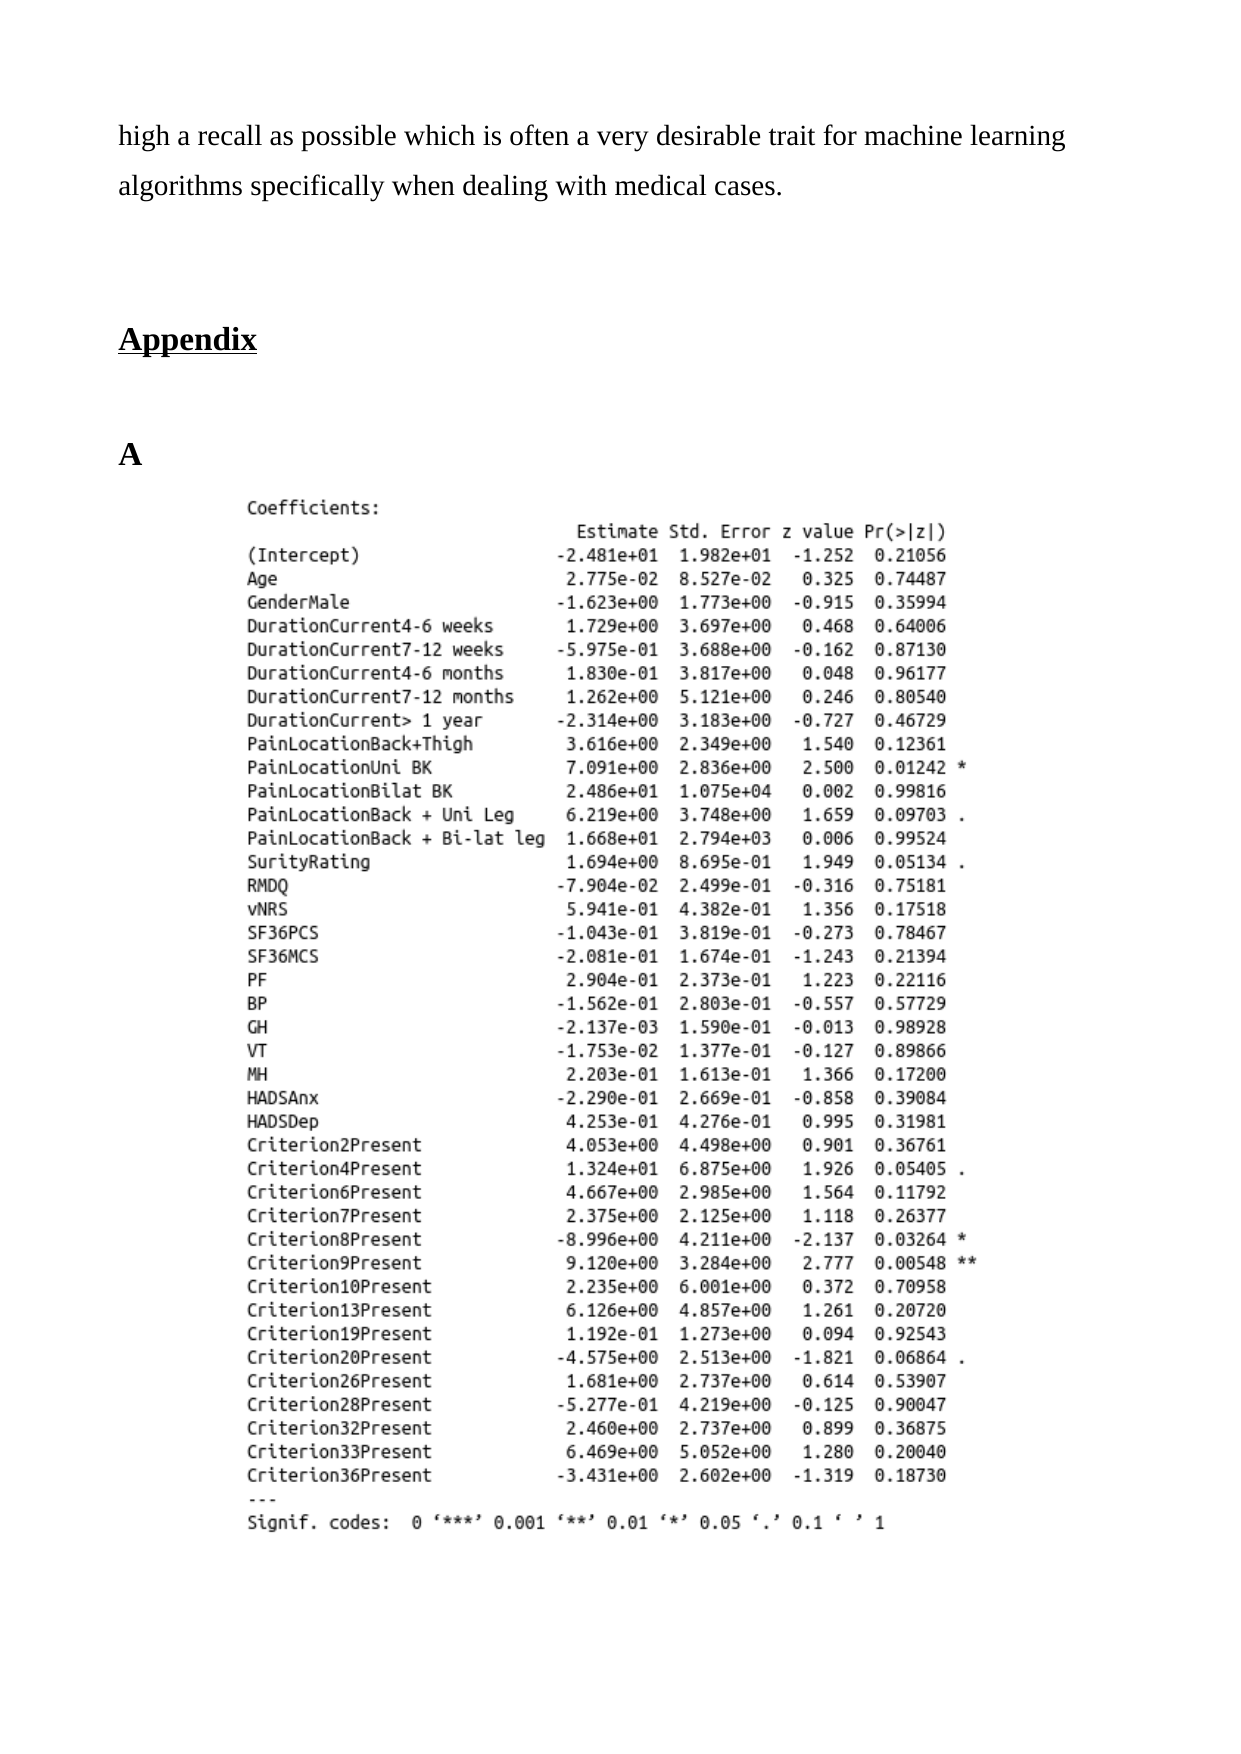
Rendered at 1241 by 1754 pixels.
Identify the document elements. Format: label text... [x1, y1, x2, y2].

text Appendix [118, 319, 1122, 358]
text A [118, 434, 1122, 473]
text high a recall as possible which is often a very desirable trait for machine learning algorithms specifically when dealing with medical cases. [118, 118, 1122, 202]
picture [243, 491, 997, 1541]
